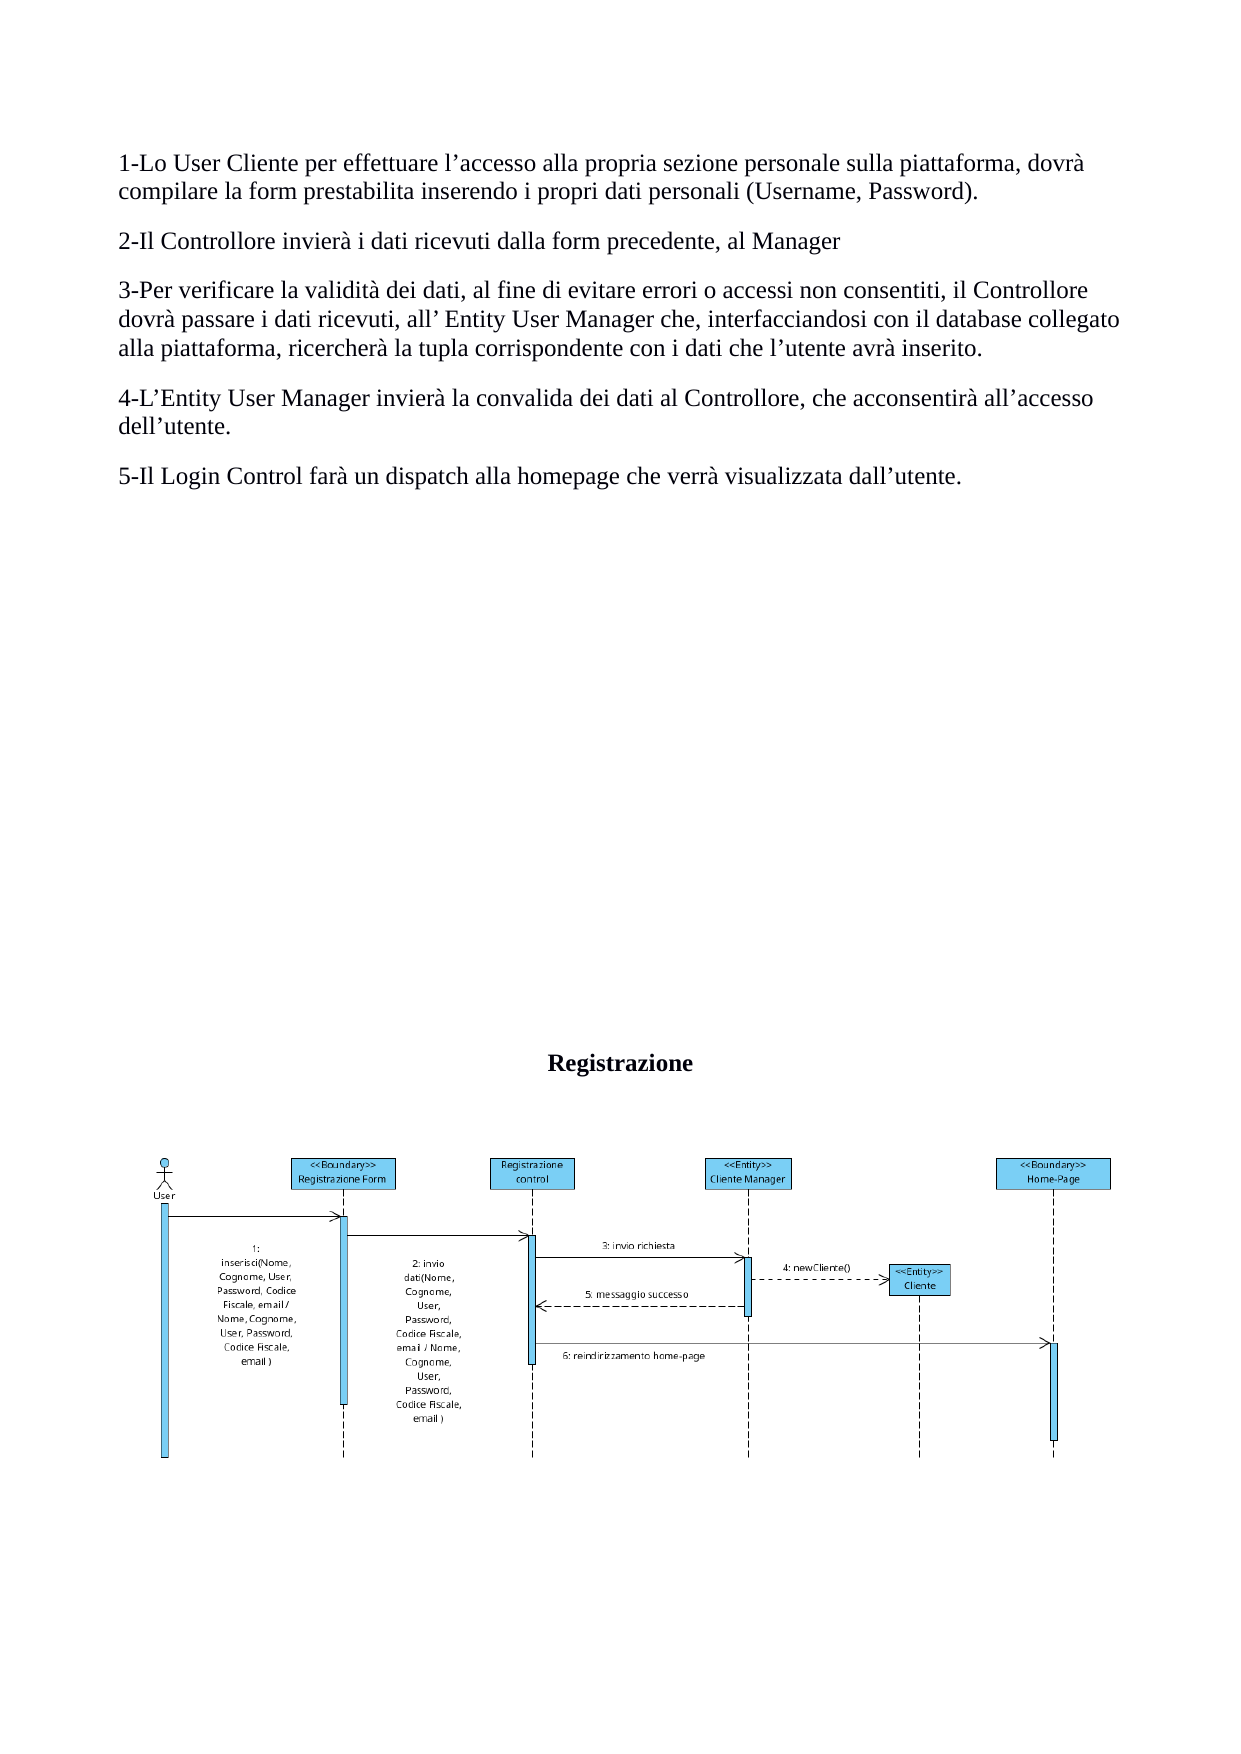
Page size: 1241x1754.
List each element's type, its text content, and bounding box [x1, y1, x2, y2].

picture [118, 1146, 1123, 1490]
text 4-L’Entity User Manager invierà la convalida dei dati al Controllore, che acconsentirà all’accesso dell’utente. [118, 383, 1122, 440]
text 5-Il Login Control farà un dispatch alla homepage che verrà visualizzata dall’utente. [118, 461, 1122, 490]
text Registrazione [118, 1048, 1122, 1077]
text 1-Lo User Cliente per effettuare l’accesso alla propria sezione personale sulla piattaforma, dovrà compilare la form prestabilita inserendo i propri dati personali (Username, Password). [118, 148, 1122, 205]
text 2-Il Controllore invierà i dati ricevuti dalla form precedente, al Manager [118, 226, 1122, 255]
text 3-Per verificare la validità dei dati, al fine di evitare errori o accessi non consentiti, il Controllore dovrà passare i dati ricevuti, all’ Entity User Manager che, interfacciandosi con il database collegato alla piattaforma, ricercherà la tupla corrispondente con i dati che l’utente avrà inserito. [118, 276, 1122, 362]
